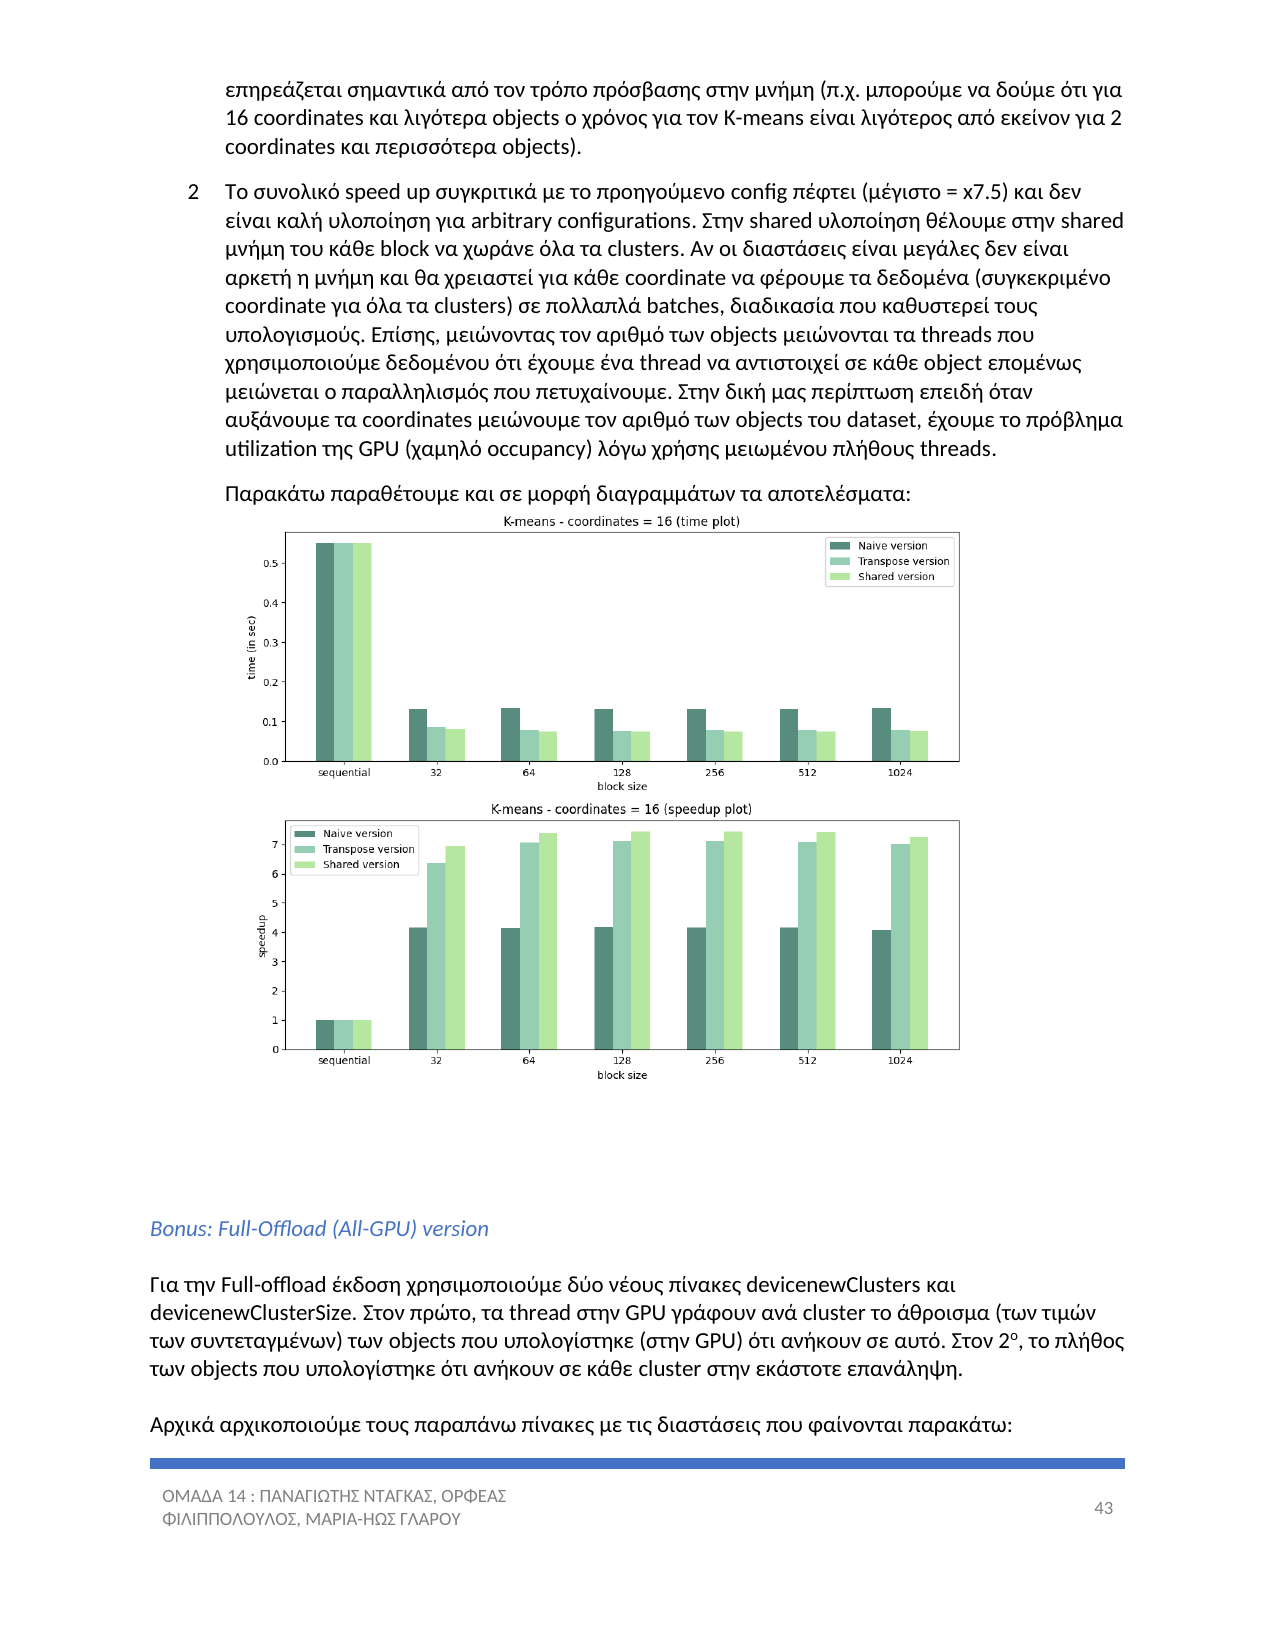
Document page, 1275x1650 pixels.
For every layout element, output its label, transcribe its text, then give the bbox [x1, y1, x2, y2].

list Παρακάτω παραθέτουμε και σε μορφή διαγραμμάτων τα αποτελέσματα: [225, 479, 1125, 507]
text Αρχικά αρχικοποιούμε τους παραπάνω πίνακες με τις διαστάσεις που φαίνονται παρακάτω: [150, 1410, 1125, 1438]
text Για την Full-offload έκδοση χρησιμοποιούμε δύο νέους πίνακες devicenewClusters και devicenewClusterSize. Στον πρώτο, τα thread στην GPU γράφουν ανά cluster το άθροισμα (των τιμών των συντεταγμένων) των objects που υπολογίστηκε (στην GPU) ότι ανήκουν σε αυτό. Στον 2ο, το πλήθος των objects που υπολογίστηκε ότι ανήκουν σε κάθε cluster στην εκάστοτε επανάληψη. [150, 1270, 1125, 1382]
list Το συνολικό speed up συγκριτικά με το προηγούμενο config πέφτει (μέγιστο = x7.5) και δεν είναι καλή υλοποίηση για arbitrary configurations. Στην shared υλοποίηση θέλουμε στην shared μνήμη του κάθε block να χωράνε όλα τα clusters. Αν οι διαστάσεις είναι μεγάλες δεν είναι αρκετή η μνήμη και θα χρειαστεί για κάθε coordinate να φέρουμε τα δεδομένα (συγκεκριμένο coordinate για όλα τα clusters) σε πολλαπλά batches, διαδικασία που καθυστερεί τους υπολογισμούς. Επίσης, μειώνοντας τον αριθμό των objects μειώνονται τα threads που χρησιμοποιούμε δεδομένου ότι έχουμε ένα thread να αντιστοιχεί σε κάθε object επομένως μειώνεται ο παραλληλισμός που πετυχαίνουμε. Στην δική μας περίπτωση επειδή όταν αυξάνουμε τα coordinates μειώνουμε τον αριθμό των objects του dataset, έχουμε το πρόβλημα utilization της GPU (χαμηλό occupancy) λόγω χρήσης μειωμένου πλήθους threads. [187, 177, 1125, 462]
text Bonus: Full-Offload (All-GPU) version [150, 1214, 1125, 1242]
list επηρεάζεται σημαντικά από τον τρόπο πρόσβασης στην μνήμη (π.χ. μπορούμε να δούμε ότι για 16 coordinates και λιγότερα objects ο χρόνος για τον K-means είναι λιγότερος από εκείνον για 2 coordinates και περισσότερα objects). [187, 75, 1125, 160]
